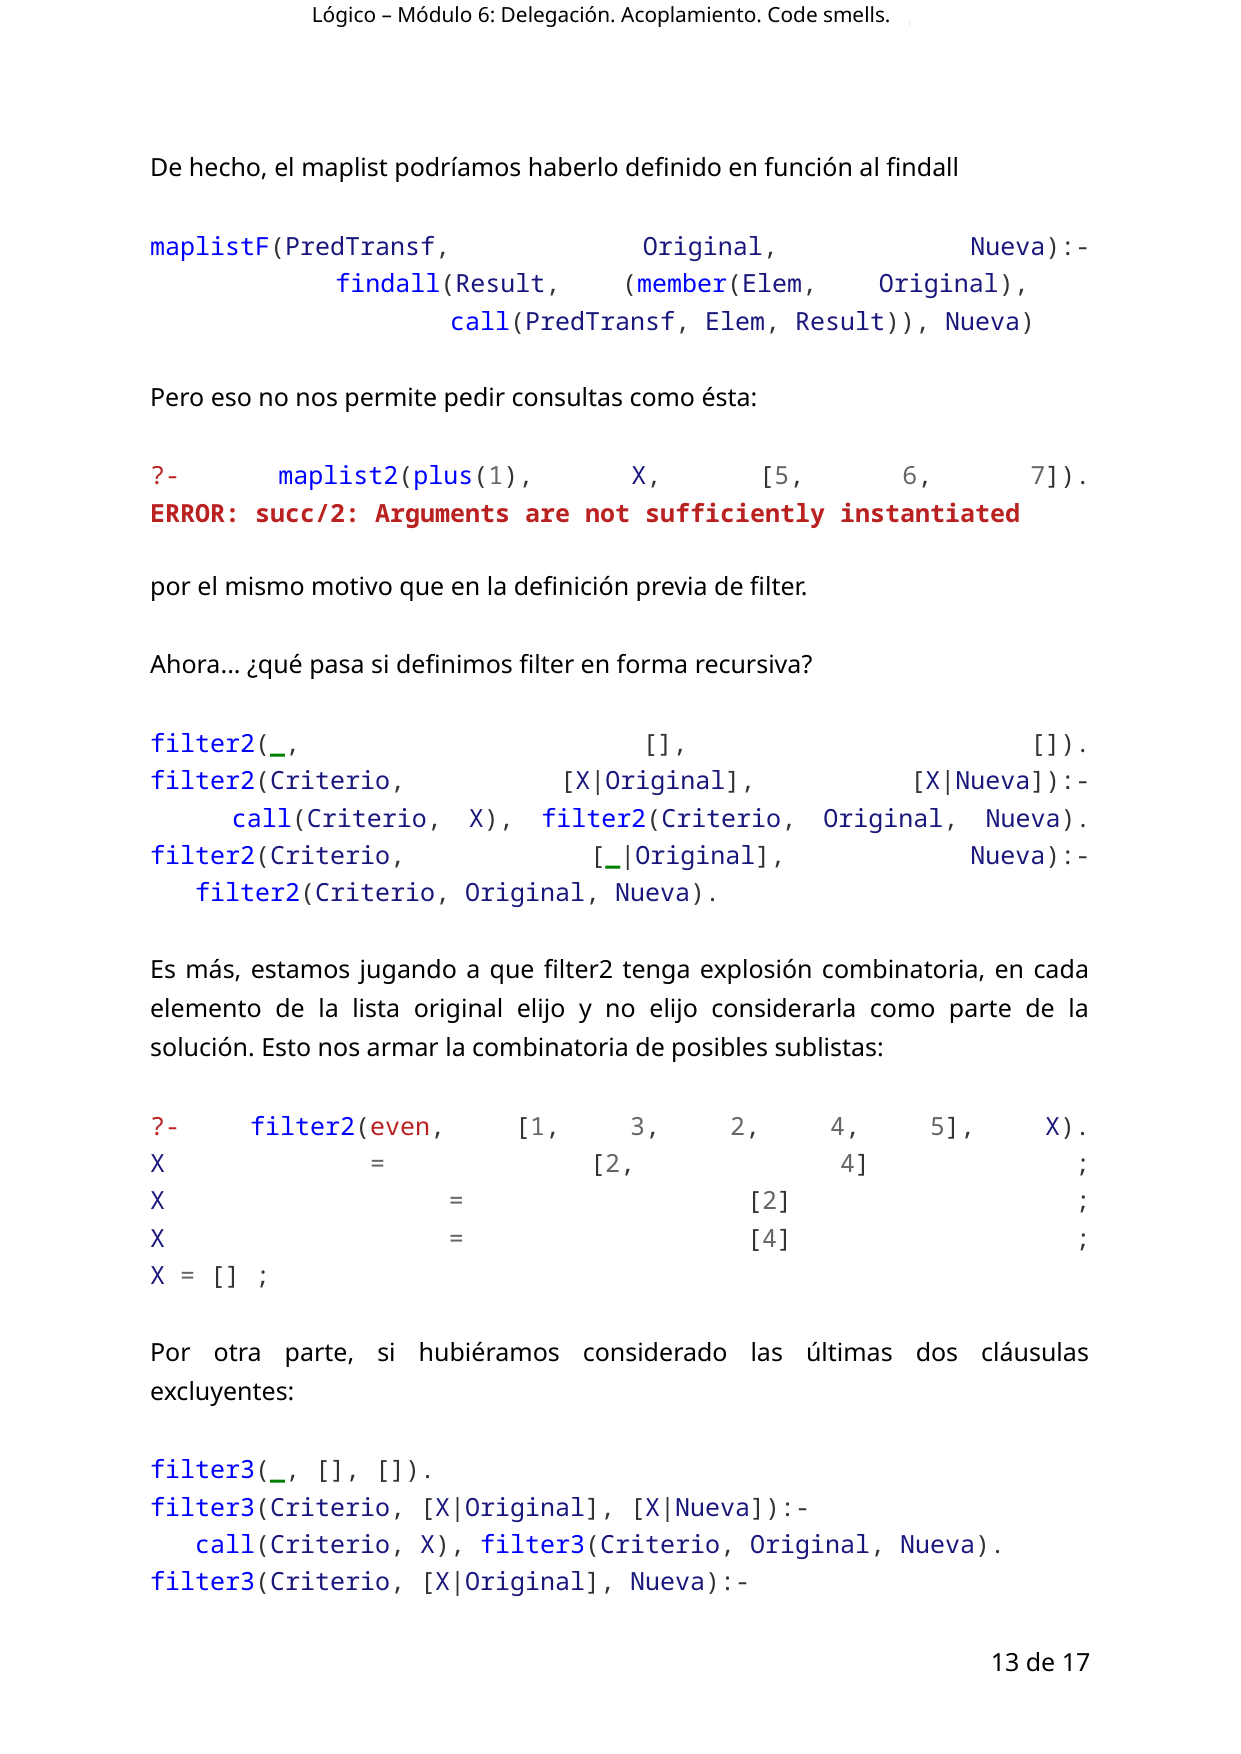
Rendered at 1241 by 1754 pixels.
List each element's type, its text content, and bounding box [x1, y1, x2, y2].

text Pero eso no nos permite pedir consultas como ésta: [150, 380, 1090, 414]
text maplistF(PredTransf, Original, Nueva):- findall(Result, (member(Elem, Original), call(PredTransf, Elem, Result)), Nueva) [150, 228, 1090, 337]
text Por otra parte, si hubiéramos considerado las últimas dos cláusulas excluyentes: [150, 1334, 1090, 1408]
text filter3(_, [], []). filter3(Criterio, [X|Original], [X|Nueva]):- call(Criterio, X), filter3(Criterio, Original, Nueva). filter3(Criterio, [X|Original], Nueva):- [150, 1452, 1090, 1598]
text ?- maplist2(plus(1), X, [5, 6, 7]). ERROR: succ/2: Arguments are not sufficiently instantiated [150, 458, 1090, 529]
text Es más, estamos jugando a que filter2 tenga explosión combinatoria, en cada elemento de la lista original elijo y no elijo considerarla como parte de la solución. Esto nos armar la combinatoria de posibles sublistas: [150, 952, 1090, 1064]
text Ahora... ¿qué pasa si definimos filter en forma recursiva? [150, 647, 1090, 681]
text De hecho, el maplist podríamos haberlo definido en función al findall [150, 150, 1090, 184]
text filter2(_, [], []). filter2(Criterio, [X|Original], [X|Nueva]):- call(Criterio, X), filter2(Criterio, Original, Nueva). filter2(Criterio, [_|Original], Nueva):- filter2(Criterio, Original, Nueva). [150, 725, 1090, 909]
text ?- filter2(even, [1, 3, 2, 4, 5], X). X = [2, 4] ; X = [2] ; X = [4] ; X = [] ; [150, 1108, 1090, 1292]
text por el mismo motivo que en la definición previa de filter. [150, 569, 1090, 603]
